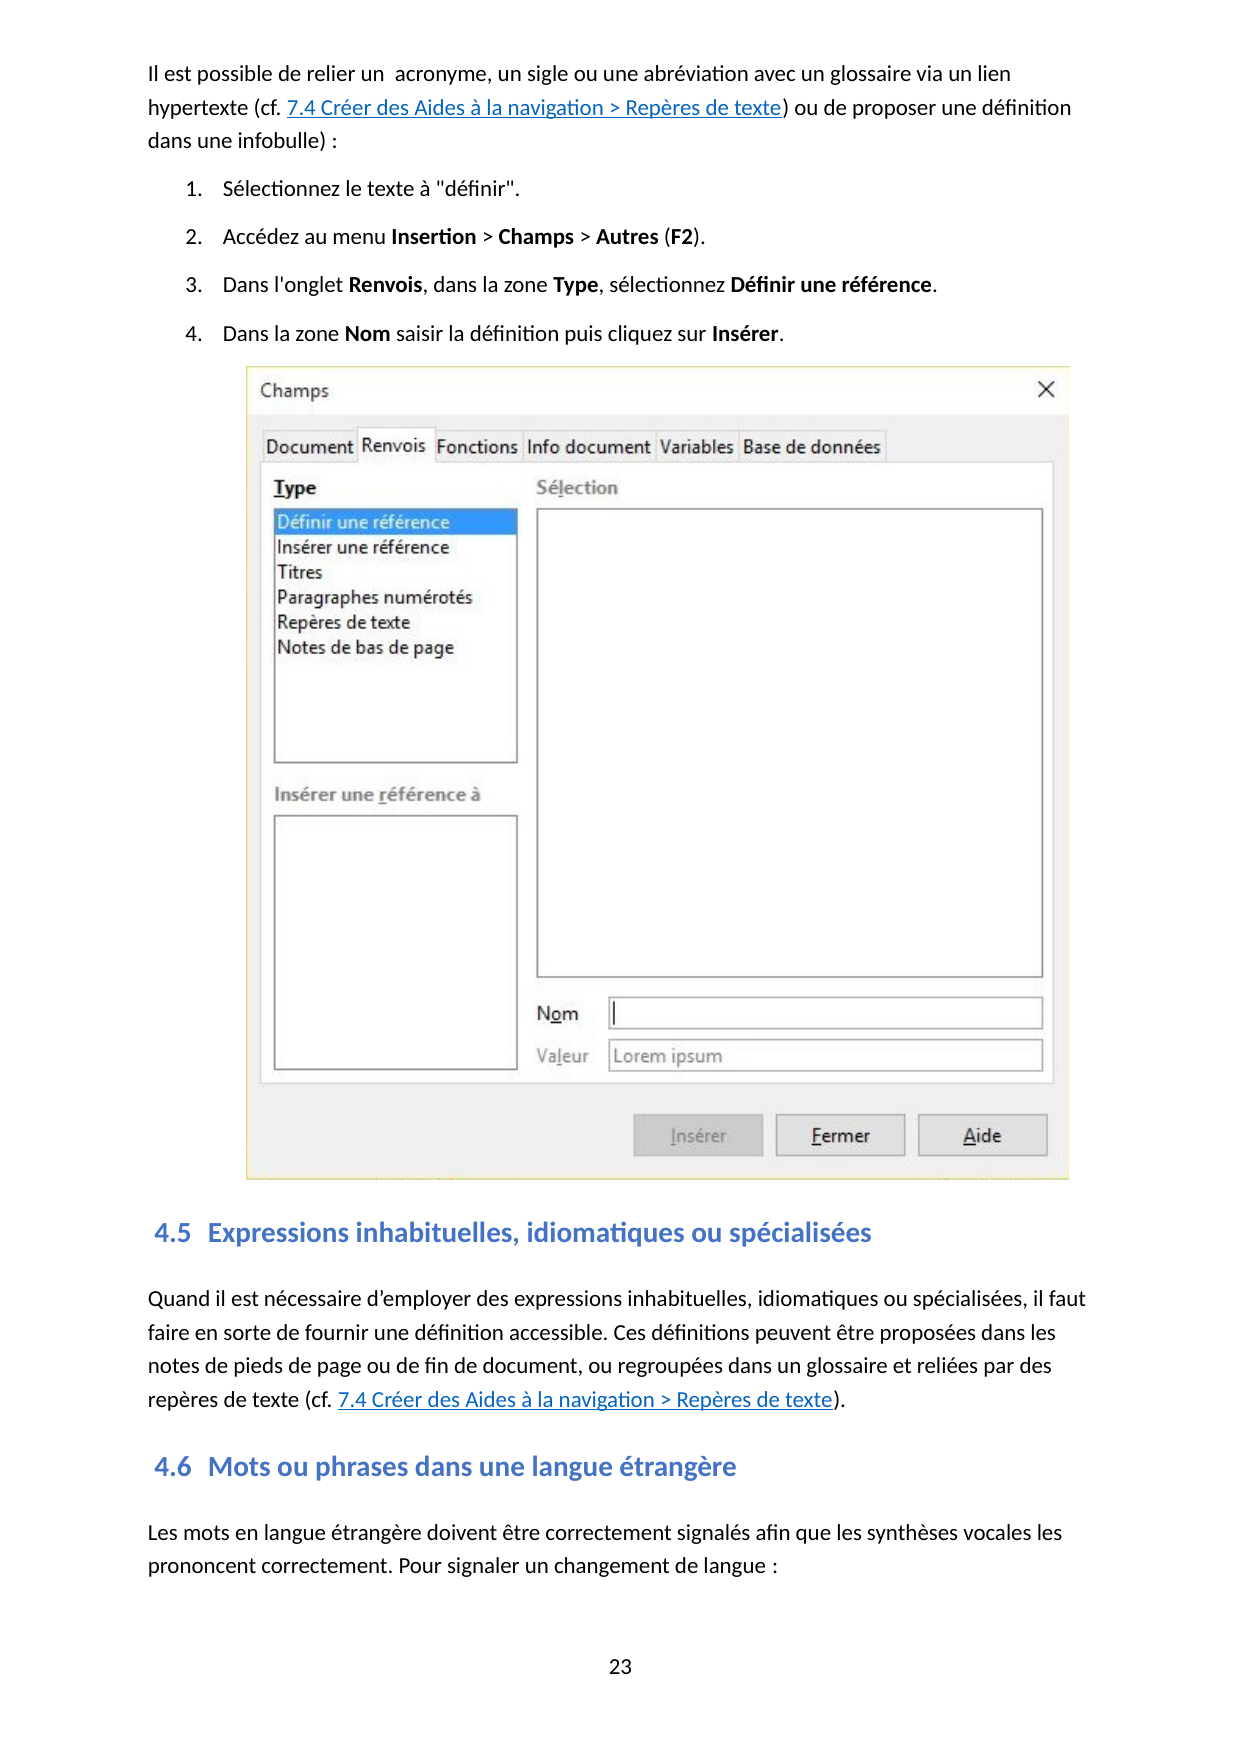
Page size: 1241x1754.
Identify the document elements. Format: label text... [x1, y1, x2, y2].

list Il est possible de relier un acronyme, un sigle ou une abréviation avec un glossaire via un lien hypertexte (cf. 7.4 Créer des Aides à la navigation > Repères de texte) ou de proposer une définition dans une infobulle) : [148, 59, 1093, 154]
subtitle Expressions inhabituelles, idiomatiques ou spécialisées [148, 1214, 1093, 1250]
list Sélectionnez le texte à "définir". [185, 174, 1093, 202]
list Dans la zone Nom saisir la définition puis cliquez sur Insérer. [185, 319, 1093, 347]
list Accédez au menu Insertion > Champs > Autres (F2). [185, 222, 1093, 250]
picture [246, 366, 1070, 1180]
text Quand il est nécessaire d’employer des expressions inhabituelles, idiomatiques ou spécialisées, il faut faire en sorte de fournir une définition accessible. Ces définitions peuvent être proposées dans les notes de pieds de page ou de fin de document, ou regroupées dans un glossaire et reliées par des repères de texte (cf. 7.4 Créer des Aides à la navigation > Repères de texte). [148, 1284, 1093, 1413]
subtitle Mots ou phrases dans une langue étrangère [148, 1448, 1093, 1483]
list Dans l'onglet Renvois, dans la zone Type, sélectionnez Définir une référence. [185, 271, 1093, 298]
text Les mots en langue étrangère doivent être correctement signalés afin que les synthèses vocales les prononcent correctement. Pour signaler un changement de langue : [148, 1518, 1093, 1579]
